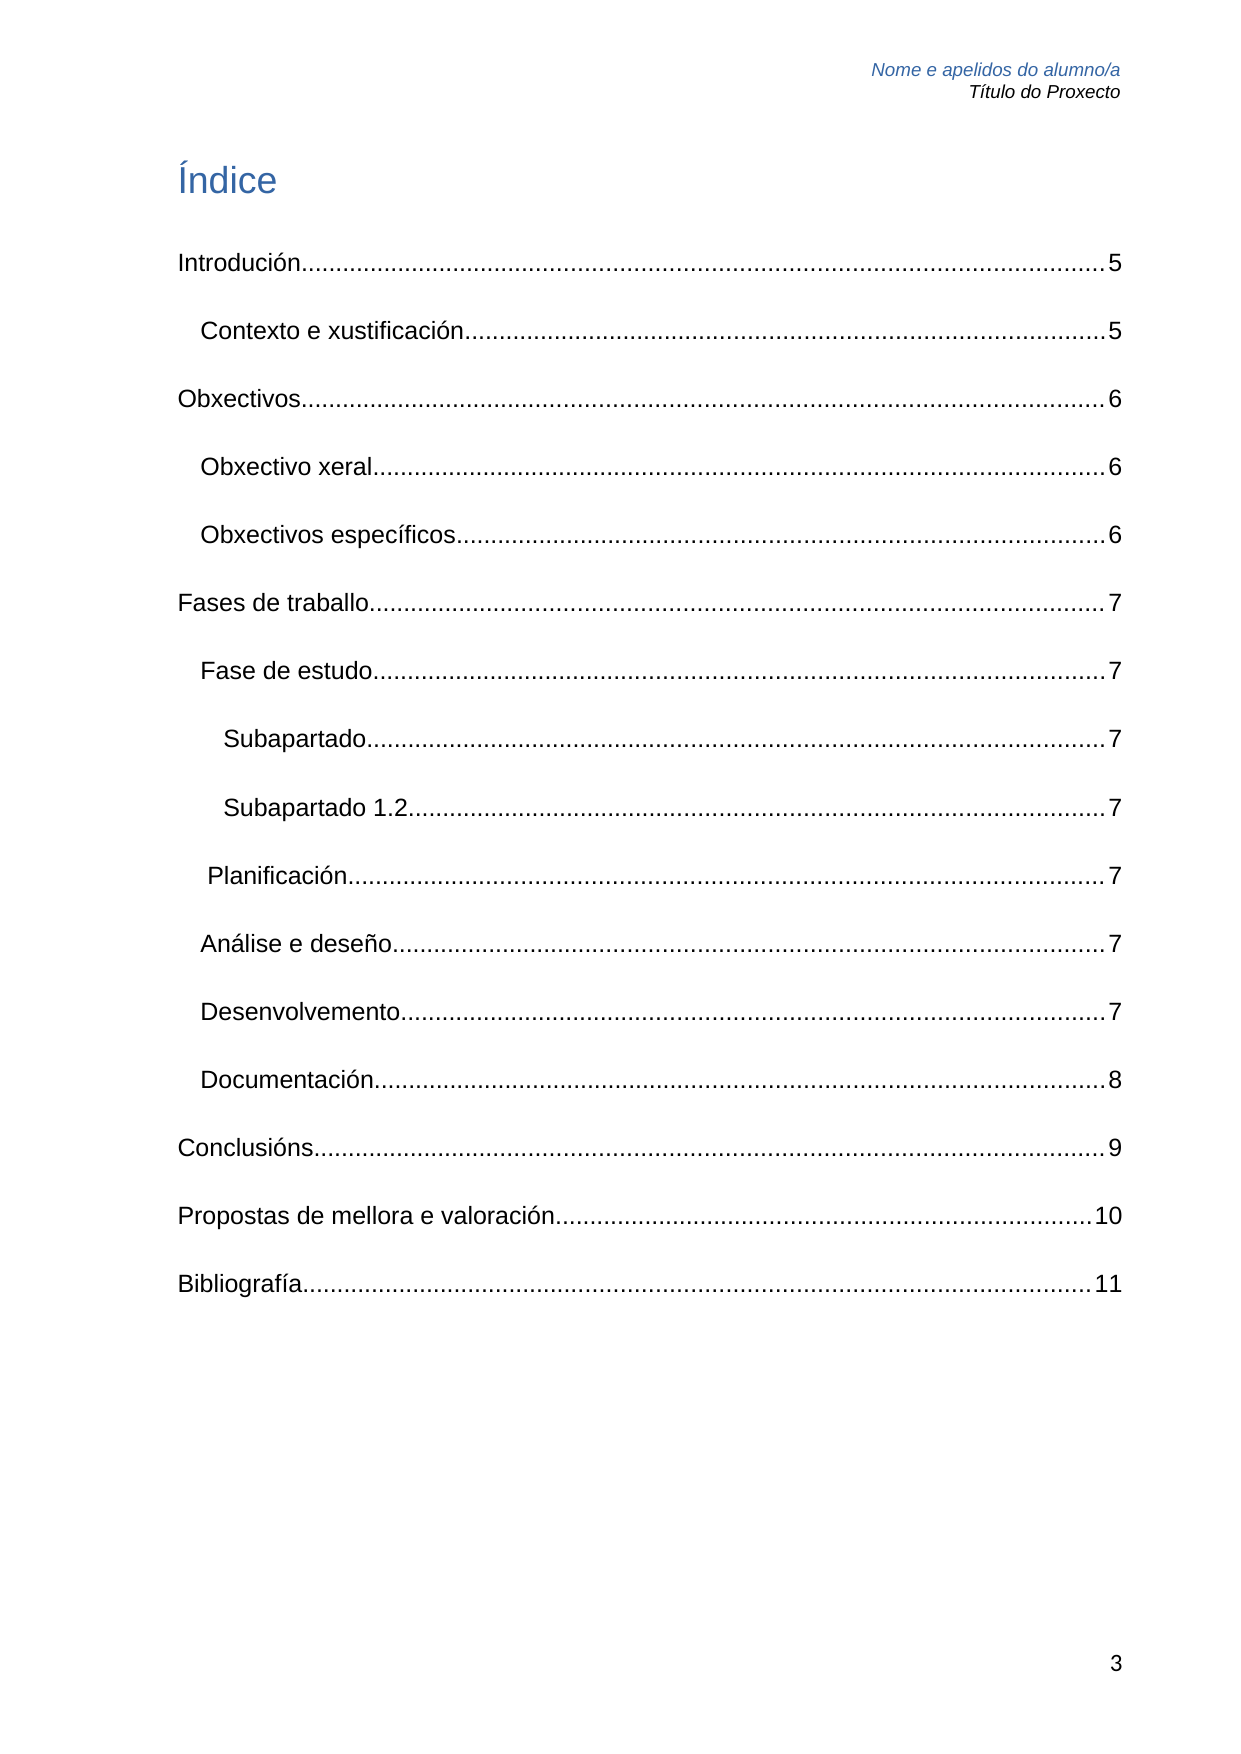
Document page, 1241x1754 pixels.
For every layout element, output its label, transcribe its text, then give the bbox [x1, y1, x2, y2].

text Subapartado 1.2 7 [223, 792, 1122, 821]
text Contexto e xustificación 5 [200, 316, 1122, 344]
text Introdución 5 [177, 247, 1122, 276]
text Obxectivo xeral 6 [200, 452, 1122, 481]
text Bibliografía 11 [177, 1269, 1122, 1298]
text Conclusións 9 [177, 1133, 1122, 1162]
text Fase de estudo 7 [200, 656, 1122, 685]
text Documentación 8 [200, 1065, 1122, 1094]
text Obxectivos específicos 6 [200, 520, 1122, 549]
text Propostas de mellora e valoración 10 [177, 1201, 1122, 1230]
text Subapartado 7 [223, 724, 1122, 753]
text Obxectivos 6 [177, 384, 1122, 412]
text Índice [177, 158, 1122, 201]
text Desenvolvemento 7 [200, 997, 1122, 1026]
text Análise e deseño 7 [200, 929, 1122, 957]
text Planificación 7 [200, 861, 1122, 889]
text Fases de traballo 7 [177, 588, 1122, 617]
